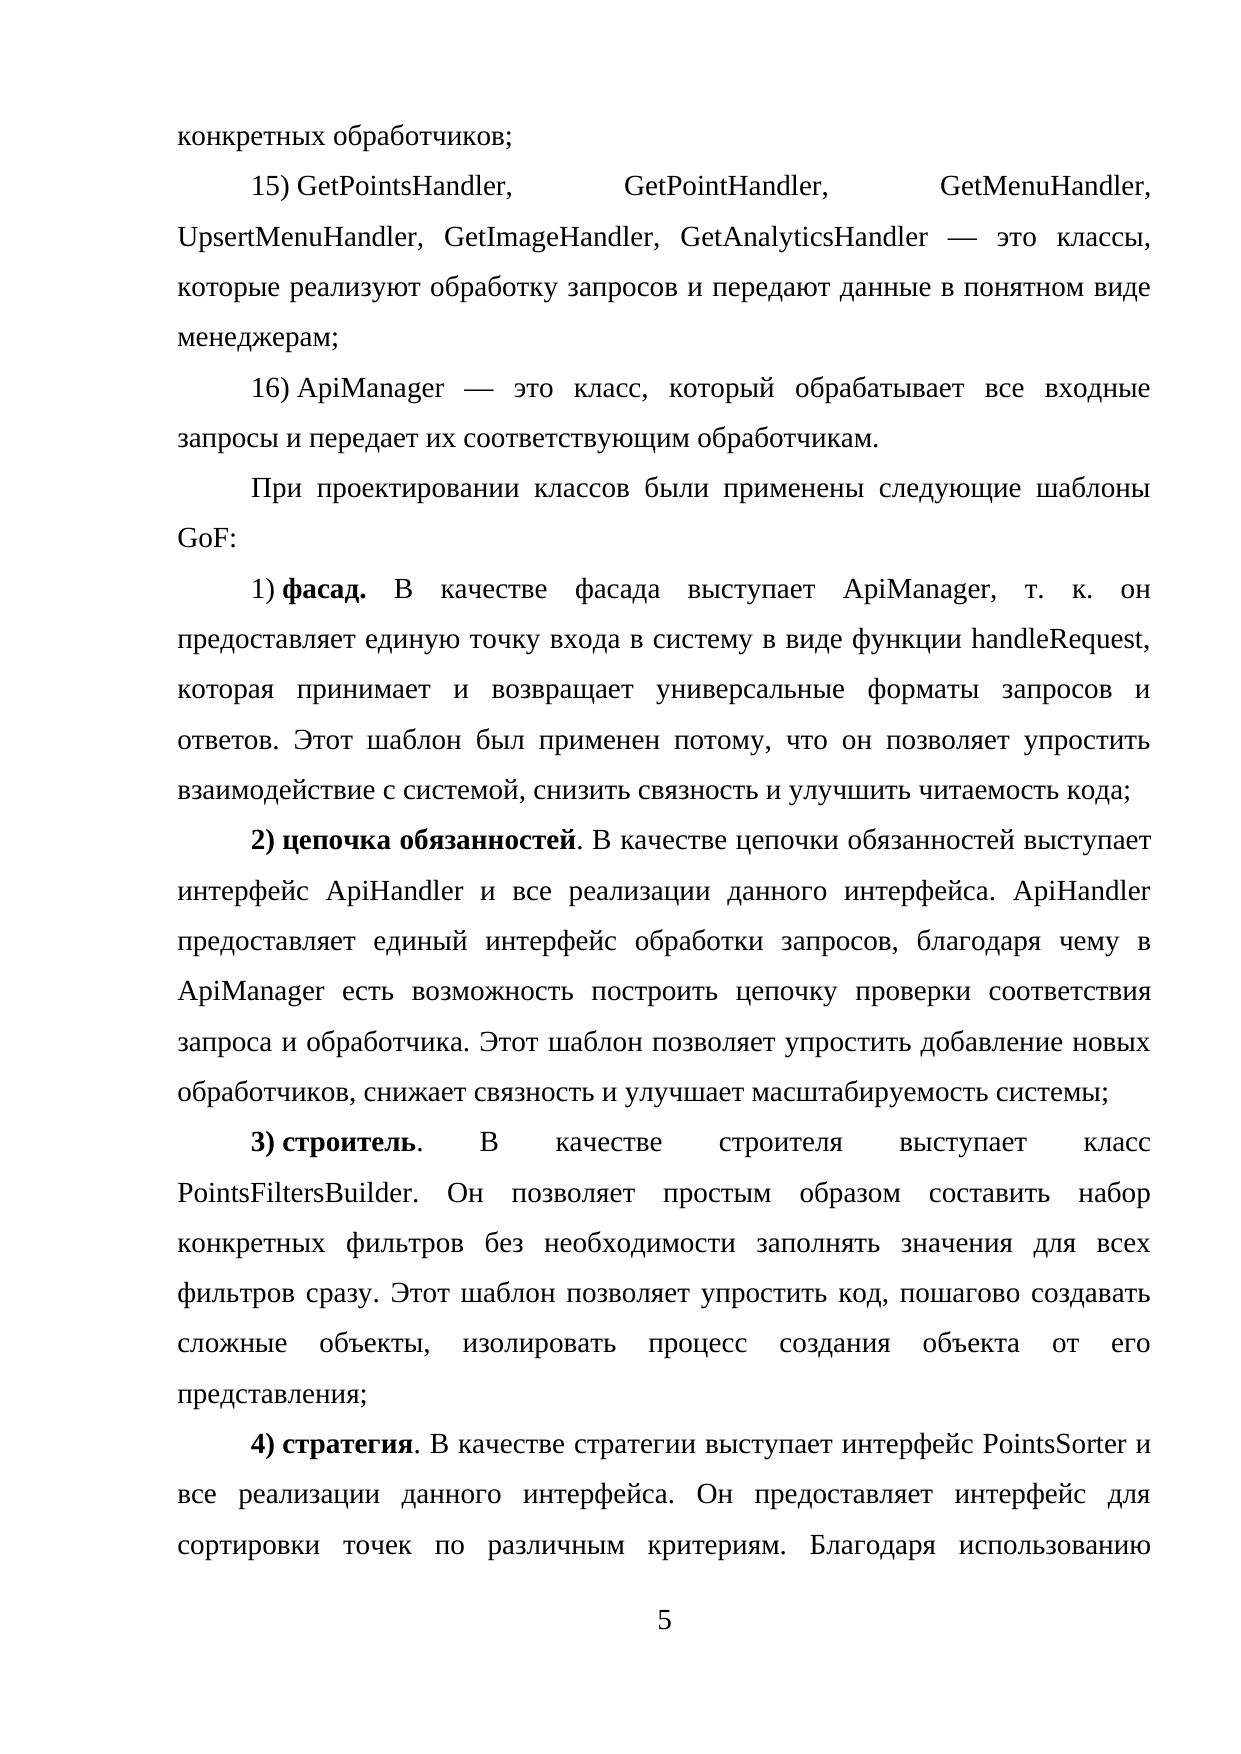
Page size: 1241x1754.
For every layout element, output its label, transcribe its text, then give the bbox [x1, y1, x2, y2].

list ApiManager — это класс, который обрабатывает все входные запросы и передает их соответствующим обработчикам. [177, 370, 1152, 453]
list фасад. В качестве фасада выступает ApiManager, т. к. он предоставляет единую точку входа в систему в виде функции handleRequest, которая принимает и возвращает универсальные форматы запросов и ответов. Этот шаблон был применен потому, что он позволяет упростить взаимодействие с системой, снизить связность и улучшить читаемость кода; [177, 571, 1152, 806]
list строитель. В качестве строителя выступает класс PointsFiltersBuilder. Он позволяет простым образом составить набор конкретных фильтров без необходимости заполнять значения для всех фильтров сразу. Этот шаблон позволяет упростить код, пошагово создавать сложные объекты, изолировать процесс создания объекта от его представления; [177, 1124, 1152, 1409]
list цепочка обязанностей. В качестве цепочки обязанностей выступает интерфейс ApiHandler и все реализации данного интерфейса. ApiHandler предоставляет единый интерфейс обработки запросов, благодаря чему в ApiManager есть возможность построить цепочку проверки соответствия запроса и обработчика. Этот шаблон позволяет упростить добавление новых обработчиков, снижает связность и улучшает масштабируемость системы; [177, 822, 1152, 1108]
list конкретных обработчиков; [177, 118, 1152, 152]
list GetPointsHandler, GetPointHandler, GetMenuHandler, UpsertMenuHandler, GetImageHandler, GetAnalyticsHandler — это классы, которые реализуют обработку запросов и передают данные в понятном виде менеджерам; [177, 168, 1152, 353]
text При проектировании классов были применены следующие шаблоны GoF: [177, 470, 1152, 554]
list стратегия. В качестве стратегии выступает интерфейс PointsSorter и все реализации данного интерфейса. Он предоставляет интерфейс для сортировки точек по различным критериям. Благодаря использованию [177, 1426, 1152, 1560]
